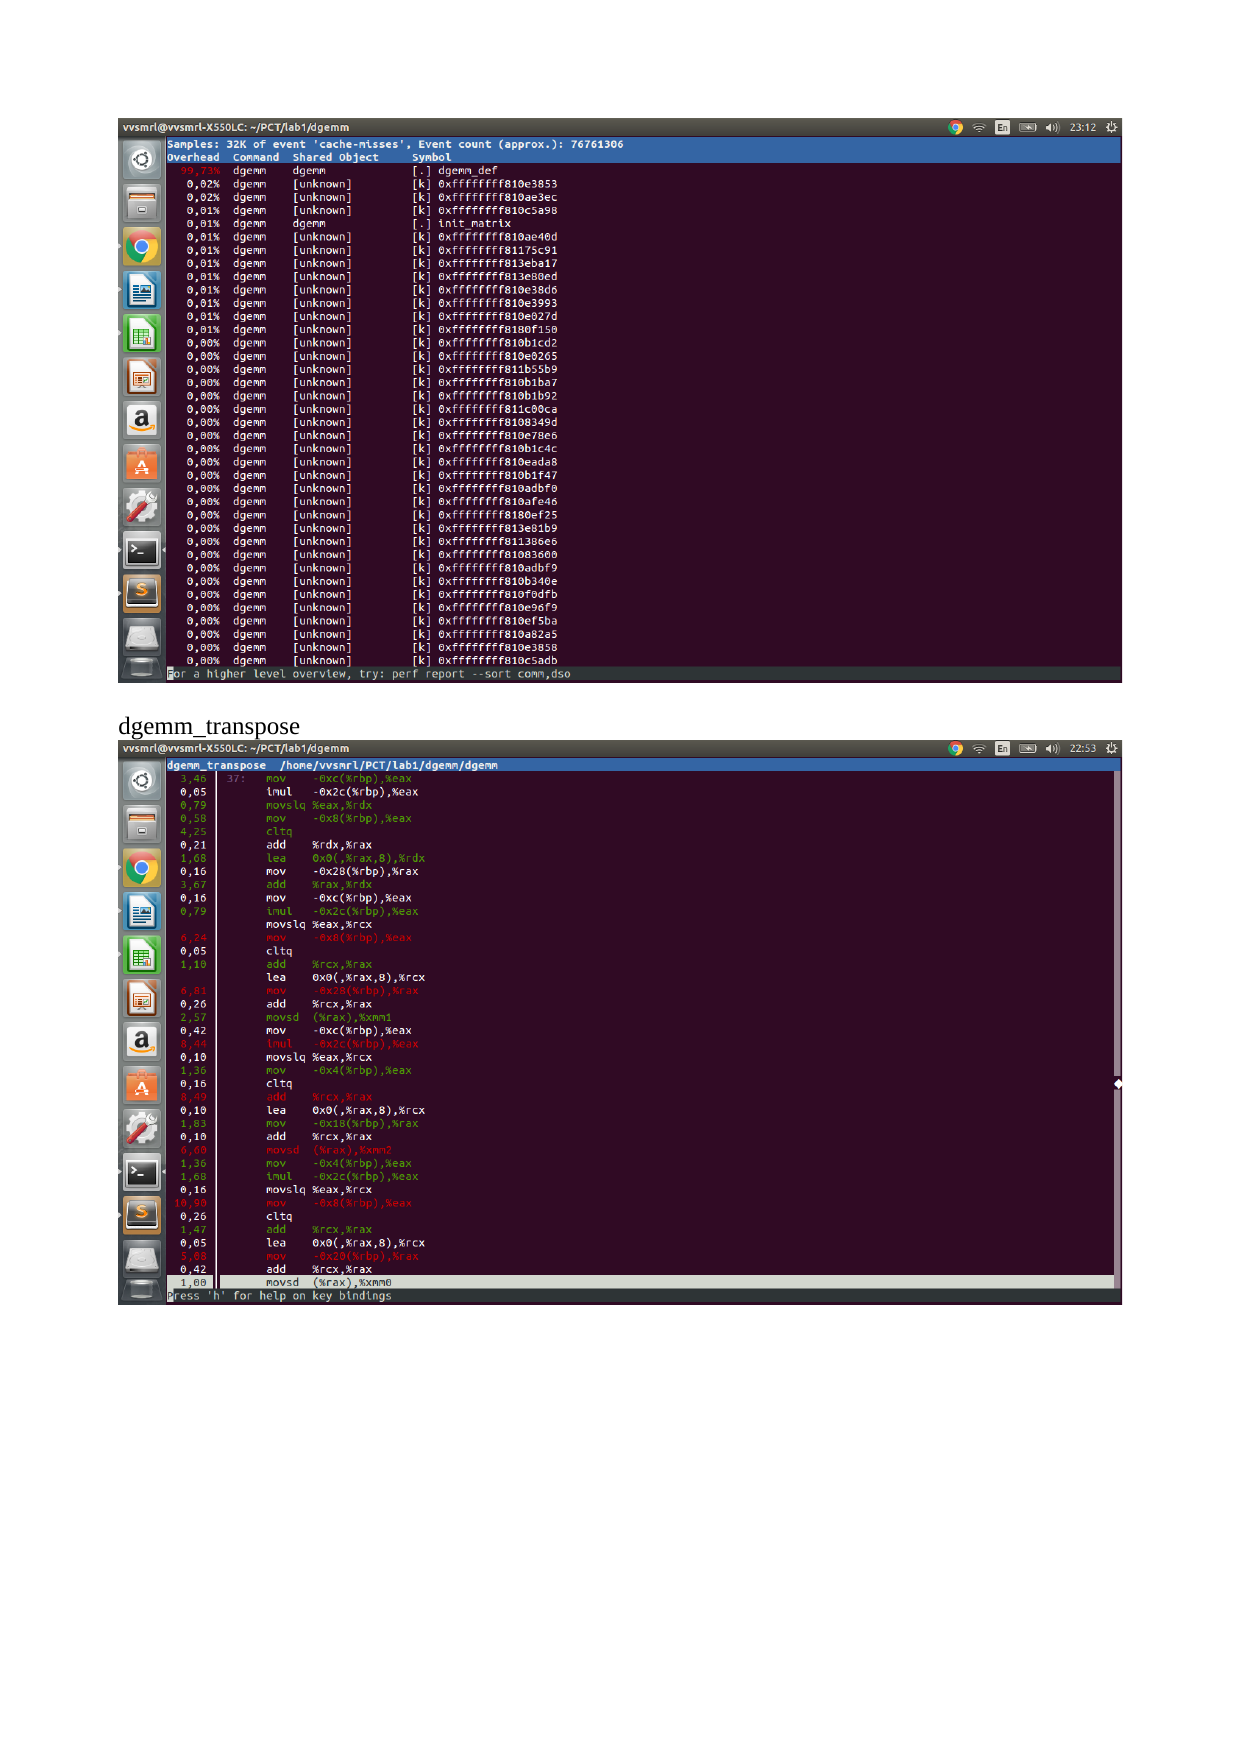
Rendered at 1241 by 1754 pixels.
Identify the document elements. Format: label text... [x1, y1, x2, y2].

picture [118, 740, 1123, 1305]
text dgemm_transpose [118, 711, 1122, 740]
picture [118, 118, 1123, 683]
